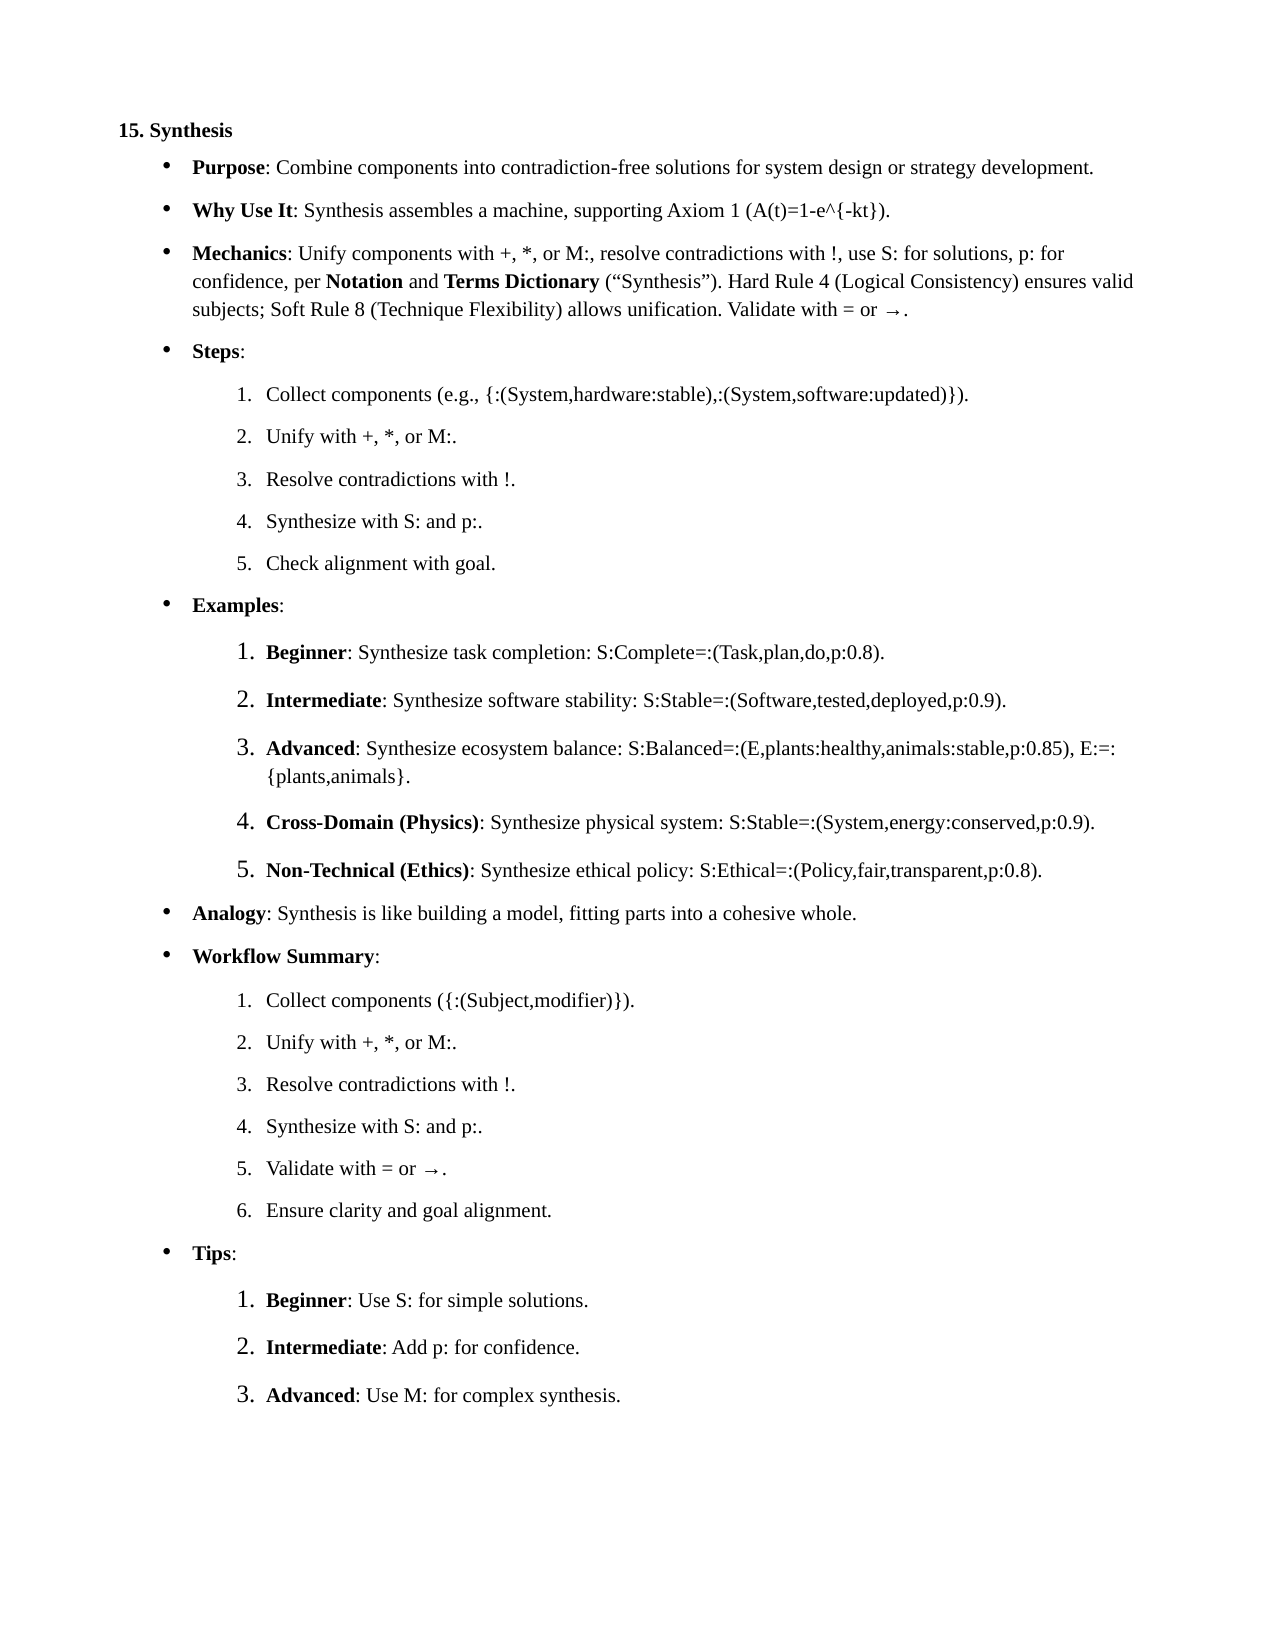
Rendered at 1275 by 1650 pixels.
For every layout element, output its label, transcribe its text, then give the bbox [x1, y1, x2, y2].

list Beginner: Use S: for simple solutions. [236, 1284, 1157, 1312]
list Beginner: Synthesize task completion: S:Complete=:(Task,plan,do,p:0.8). [236, 636, 1157, 665]
list Steps: [162, 339, 1157, 364]
list Cross-Domain (Physics): Synthesize physical system: S:Stable=:(System,energy:conserved,p:0.9). [236, 806, 1157, 835]
list Resolve contradictions with !. [236, 467, 1157, 491]
list Examples: [162, 593, 1157, 618]
list Synthesize with S: and p:. [236, 509, 1157, 533]
list Why Use It: Synthesis assembles a machine, supporting Axiom 1 (A(t)=1-e^{-kt}). [162, 198, 1157, 223]
list Workflow Summary: [162, 944, 1157, 969]
list Mechanics: Unify components with +, *, or M:, resolve contradictions with !, use S: for solutions, p: for confidence, per Notation and Terms Dictionary (“Synthesis”). Hard Rule 4 (Logical Consistency) ensures valid subjects; Soft Rule 8 (Technique Flexibility) allows unification. Validate with = or →. [162, 241, 1157, 321]
list Tips: [162, 1241, 1157, 1266]
list Validate with = or →. [236, 1156, 1157, 1180]
list Resolve contradictions with !. [236, 1072, 1157, 1096]
list Check alignment with goal. [236, 551, 1157, 575]
list Unify with +, *, or M:. [236, 1030, 1157, 1054]
list Collect components ({:(Subject,modifier)}). [236, 987, 1157, 1012]
list Synthesize with S: and p:. [236, 1114, 1157, 1138]
list Collect components (e.g., {:(System,hardware:stable),:(System,software:updated)}). [236, 382, 1157, 406]
list Ensure clarity and goal alignment. [236, 1198, 1157, 1222]
list Advanced: Synthesize ecosystem balance: S:Balanced=:(E,plants:healthy,animals:stable,p:0.85), E:=:{plants,animals}. [236, 732, 1157, 788]
list Intermediate: Add p: for confidence. [236, 1331, 1157, 1360]
subtitle 15. Synthesis [118, 118, 1157, 142]
list Intermediate: Synthesize software stability: S:Stable=:(Software,tested,deployed,p:0.9). [236, 684, 1157, 713]
list Purpose: Combine components into contradiction-free solutions for system design or strategy development. [162, 155, 1157, 179]
list Unify with +, *, or M:. [236, 424, 1157, 448]
list Advanced: Use M: for complex synthesis. [236, 1379, 1157, 1408]
list Analogy: Synthesis is like building a model, fitting parts into a cohesive whole. [162, 901, 1157, 926]
list Non-Technical (Ethics): Synthesize ethical policy: S:Ethical=:(Policy,fair,transparent,p:0.8). [236, 854, 1157, 882]
